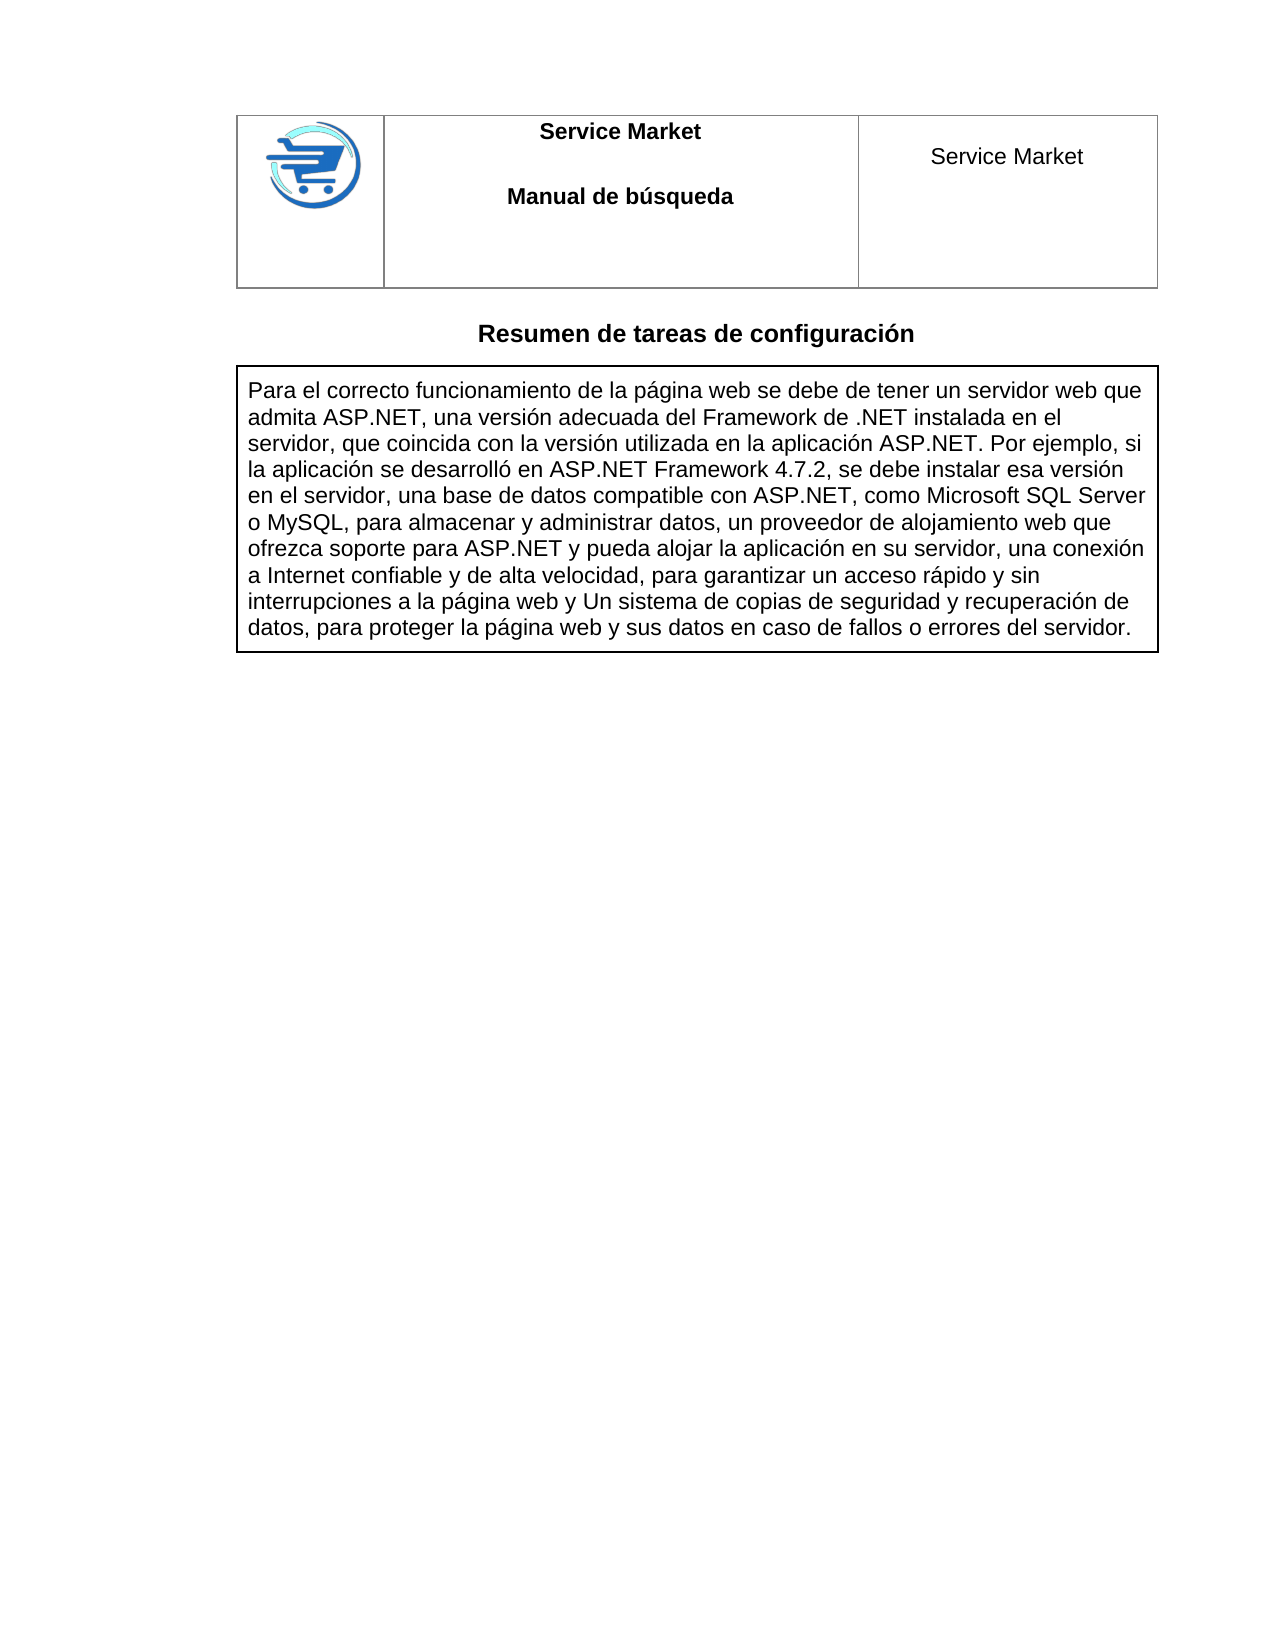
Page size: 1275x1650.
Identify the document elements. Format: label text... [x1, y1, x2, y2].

subtitle Resumen de tareas de configuración [236, 319, 1157, 348]
picture [261, 118, 365, 211]
table_header Para el correcto funcionamiento de la página web se debe de tener un servidor web que admita ASP.NET, una versión adecuada del Framework de .NET instalada en el servidor, que coincida con la versión utilizada en la aplicación ASP.NET. Por ejemplo, si la aplicación se desarrolló en ASP.NET Framework 4.7.2, se debe instalar esa versión en el servidor, una base de datos compatible con ASP.NET, como Microsoft SQL Server o MySQL, para almacenar y administrar datos, un proveedor de alojamiento web que ofrezca soporte para ASP.NET y pueda alojar la aplicación en su servidor, una conexión a Internet confiable y de alta velocidad, para garantizar un acceso rápido y sin interrupciones a la página web y Un sistema de copias de seguridad y recuperación de datos, para proteger la página web y sus datos en caso de fallos o errores del servidor. [238, 367, 1157, 651]
